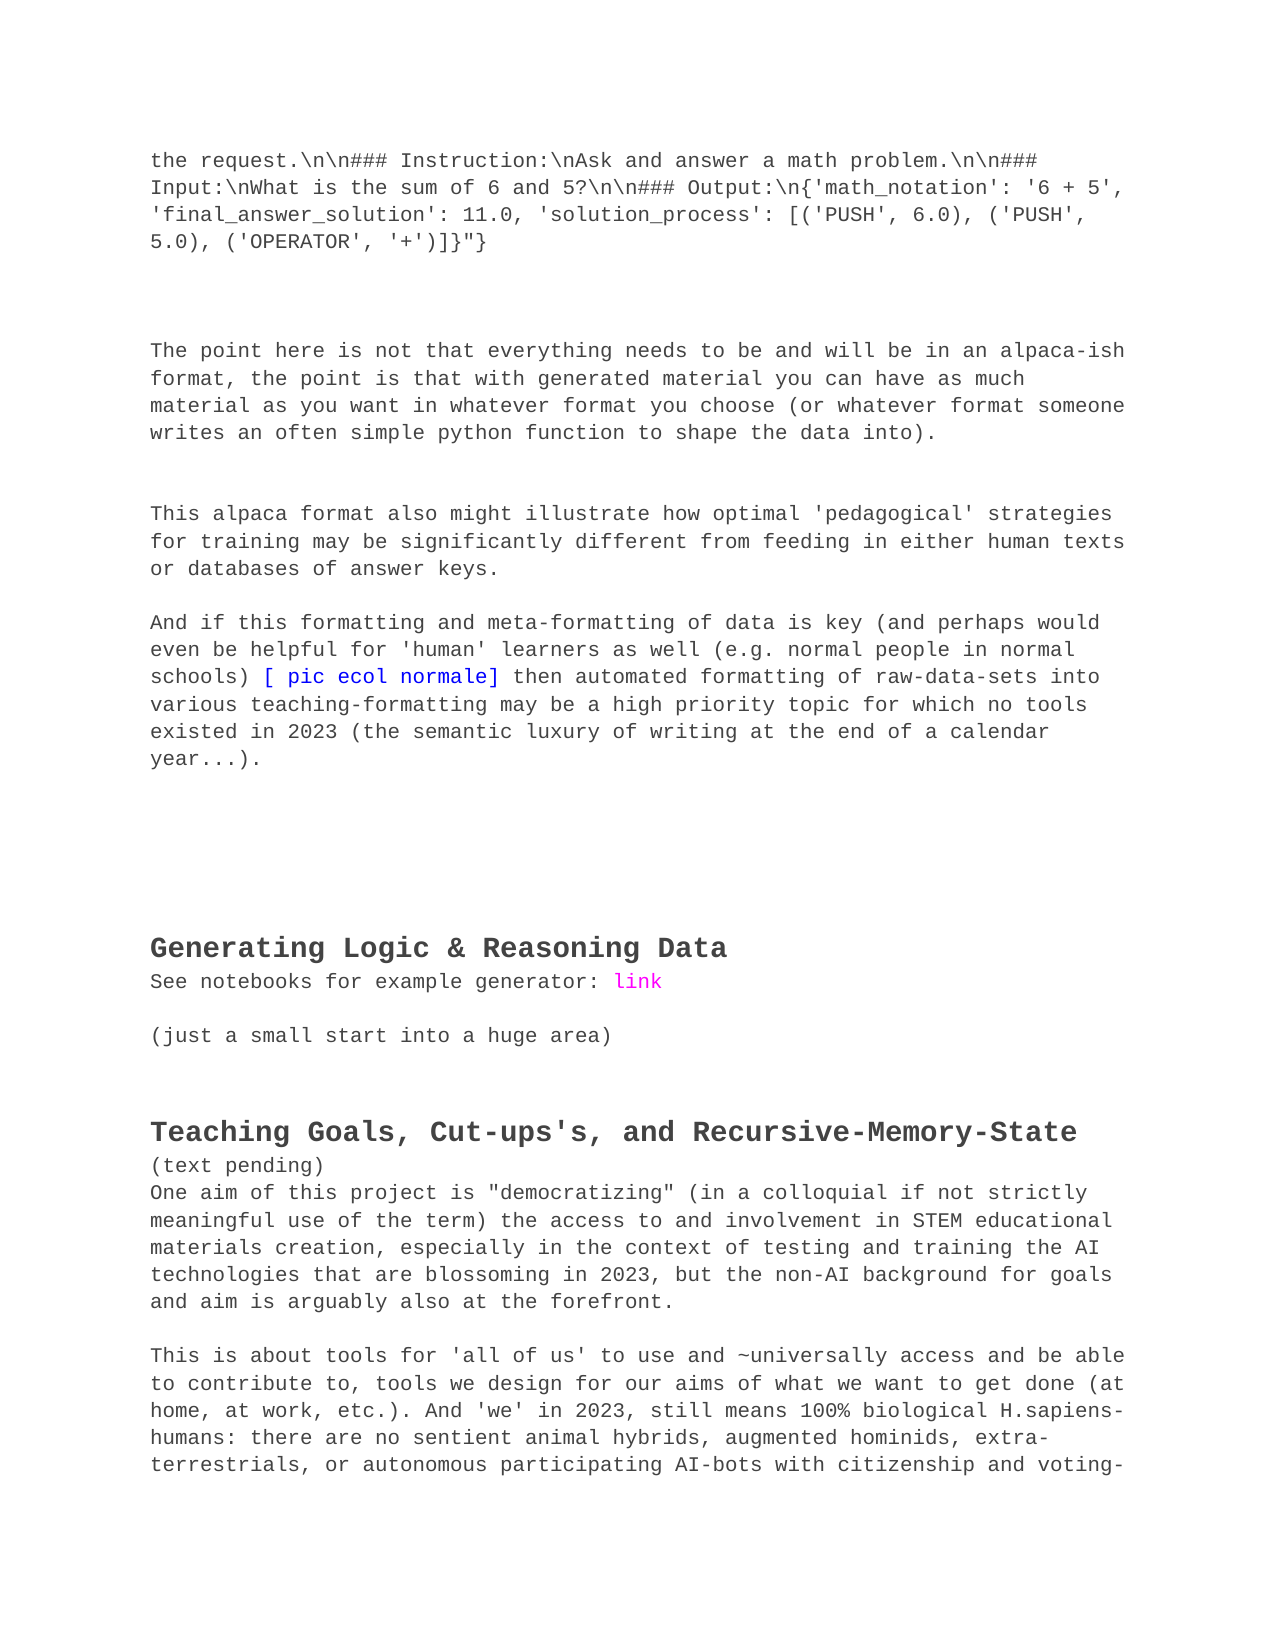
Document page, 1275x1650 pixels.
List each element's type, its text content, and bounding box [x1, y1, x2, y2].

text the request.\n\n### Instruction:\nAsk and answer a math problem.\n\n### Input:\nWhat is the sum of 6 and 5?\n\n### Output:\n{'math_notation': '6 + 5', 'final_answer_solution': 11.0, 'solution_process': [('PUSH', 6.0), ('PUSH', 5.0), ('OPERATOR', '+')]}"} [150, 150, 1125, 255]
text (just a small start into a huge area) [150, 1025, 1125, 1049]
text The point here is not that everything needs to be and will be in an alpaca-ish format, the point is that with generated material you can have as much material as you want in whatever format you choose (or whatever format someone writes an often simple python function to shape the data into). [150, 340, 1125, 446]
text This alpaca format also might illustrate how optimal 'pedagogical' strategies for training may be significantly different from feeding in either human texts or databases of answer keys. [150, 503, 1125, 581]
text (text pending) [150, 1155, 1125, 1179]
text Teaching Goals, Cut-ups's, and Recursive-Memory-State [150, 1117, 1125, 1150]
text Generating Logic & Reasoning Data [150, 933, 1125, 966]
text One aim of this project is "democratizing" (in a colloquial if not strictly meaningful use of the term) the access to and involvement in STEM educational materials creation, especially in the context of testing and training the AI technologies that are blossoming in 2023, but the non-AI background for goals and aim is arguably also at the forefront. [150, 1182, 1125, 1315]
text This is about tools for 'all of us' to use and ~universally access and be able to contribute to, tools we design for our aims of what we want to get done (at home, at work, etc.). And 'we' in 2023, still means 100% biological H.sapiens-humans: there are no sentient animal hybrids, augmented hominids, extra-terrestrials, or autonomous participating AI-bots with citizenship and voting- [150, 1346, 1125, 1478]
text See notebooks for example generator: link [150, 971, 1125, 994]
text And if this formatting and meta-formatting of data is key (and perhaps would even be helpful for 'human' learners as well (e.g. normal people in normal schools) [ pic ecol normale] then automated formatting of raw-data-sets into various teaching-formatting may be a high priority topic for which no tools existed in 2023 (the semantic luxury of writing at the end of a calendar year...). [150, 612, 1125, 772]
